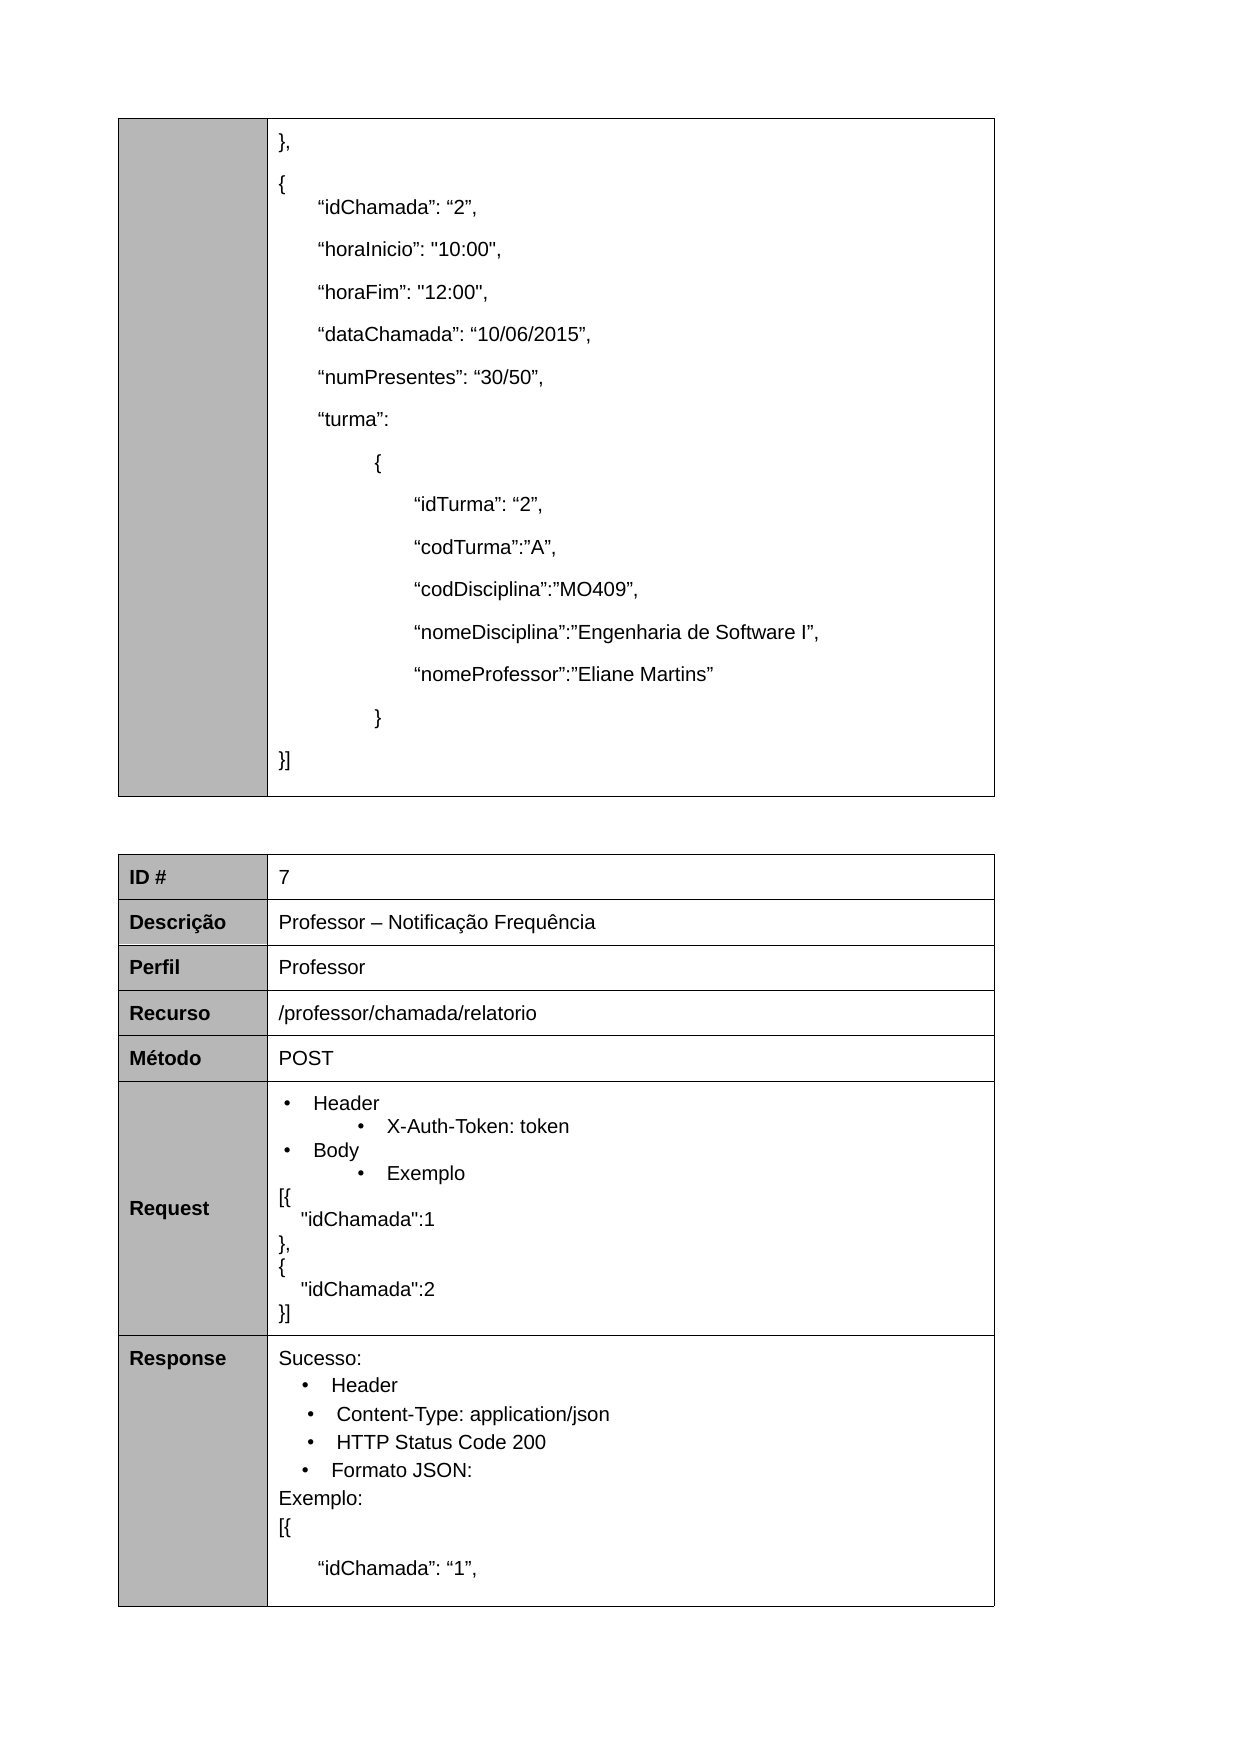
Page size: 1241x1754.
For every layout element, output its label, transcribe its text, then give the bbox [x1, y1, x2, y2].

table_header 7 [268, 855, 994, 899]
table_cell Response [119, 1336, 267, 1606]
table_cell POST [268, 1036, 994, 1081]
table_header ID # [119, 855, 267, 899]
table_cell Perfil [119, 946, 267, 990]
table_cell Recurso [119, 991, 267, 1035]
table_cell Professor – Notificação Frequência [268, 900, 994, 944]
table_cell Header X-Auth-Token: token Body Exemplo [{ "idChamada":1 }, { "idChamada":2 }] [268, 1082, 994, 1335]
table_cell Professor [268, 946, 994, 990]
table_cell Descrição [119, 900, 267, 944]
table_cell /professor/chamada/relatorio [268, 991, 994, 1035]
table_cell }, { “idChamada”: “2”, “horaInicio”: "10:00", “horaFim”: "12:00", “dataChamada”: “10/06/2015”, “numPresentes”: “30/50”, “turma”: { “idTurma”: “2”, “codTurma”:”A”, “codDisciplina”:”MO409”, “nomeDisciplina”:”Engenharia de Software I”, “nomeProfessor”:”Eliane Martins” } }] [268, 119, 994, 796]
table_cell Sucesso: Header Content-Type: application/json HTTP Status Code 200 Formato JSON: Exemplo: [{ “idChamada”: “1”, [268, 1336, 994, 1606]
table_cell Request [119, 1082, 267, 1335]
table_cell Método [119, 1036, 267, 1081]
table_cell [119, 119, 267, 796]
